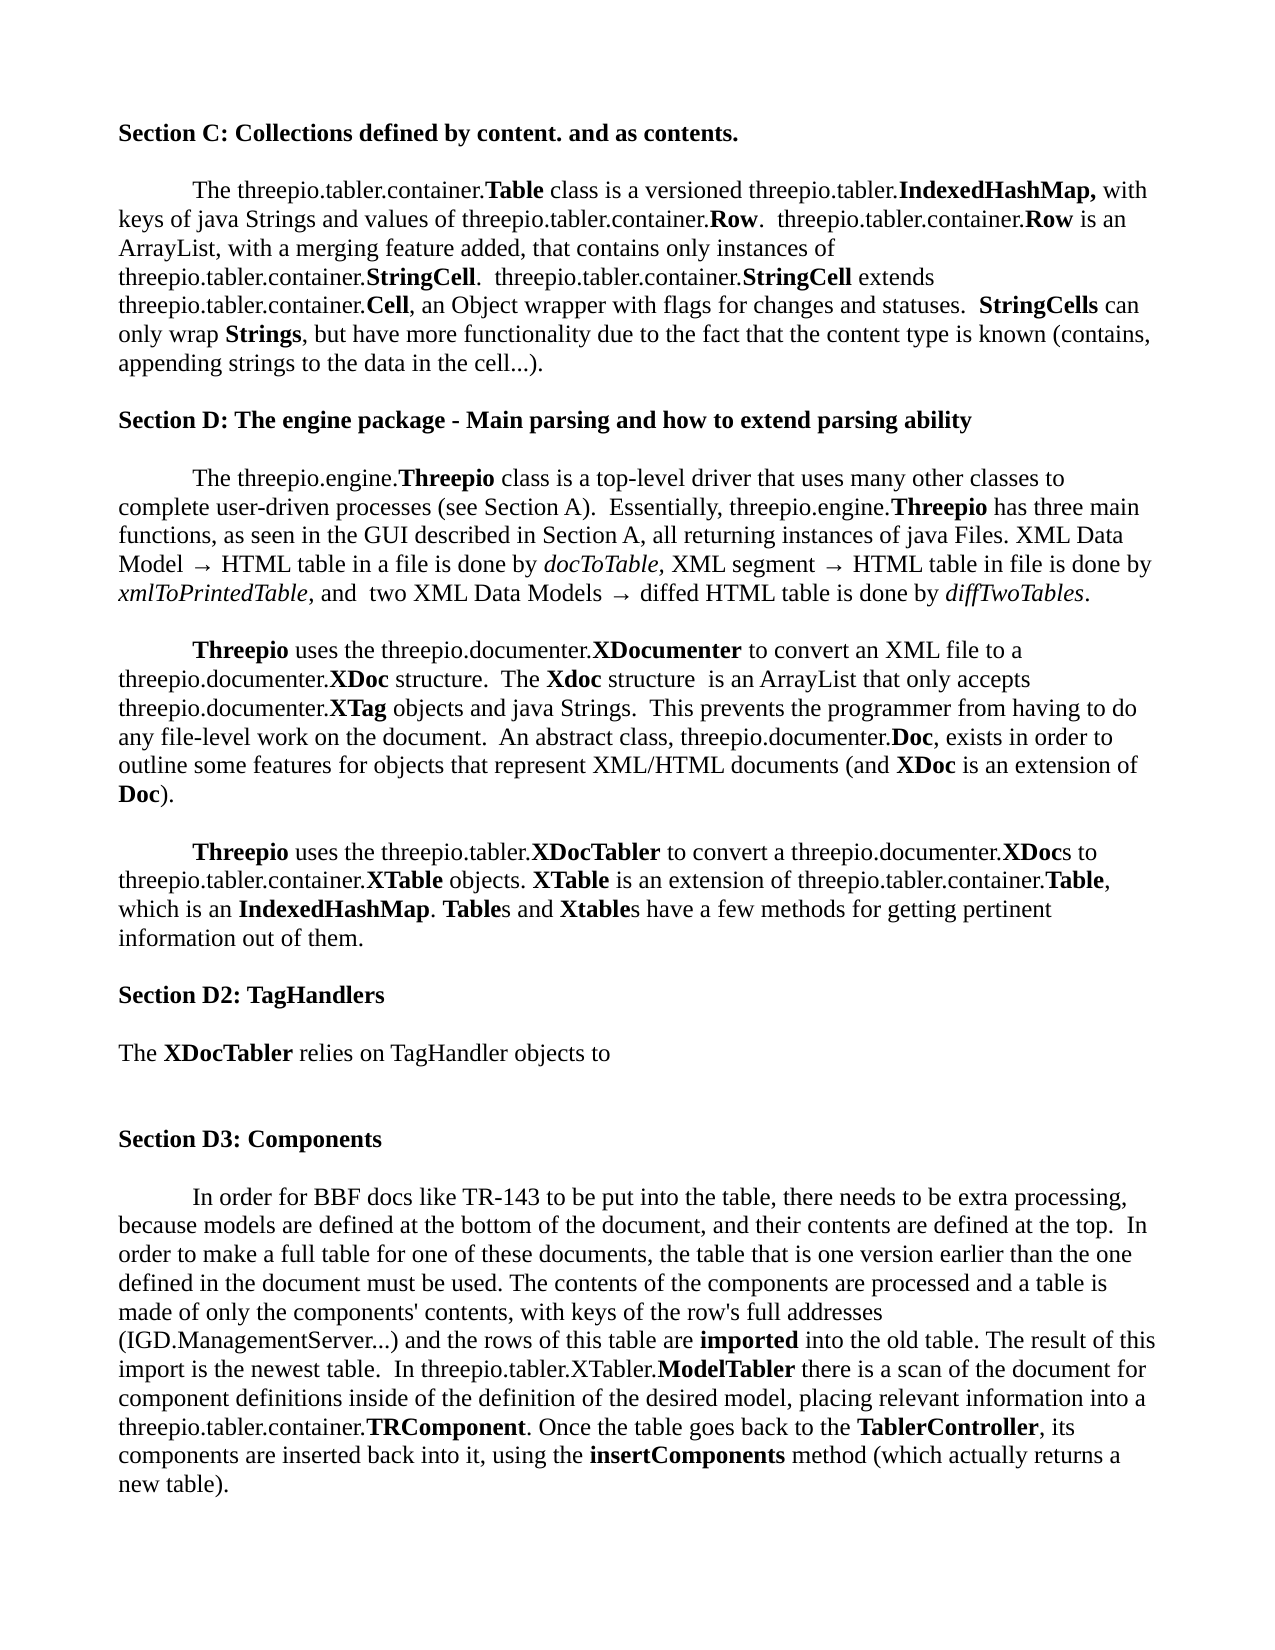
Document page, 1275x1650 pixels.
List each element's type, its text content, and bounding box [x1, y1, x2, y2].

text In order for BBF docs like TR-143 to be put into the table, there needs to be extra processing, because models are defined at the bottom of the document, and their contents are defined at the top. In order to make a full table for one of these documents, the table that is one version earlier than the one defined in the document must be used. The contents of the components are processed and a table is made of only the components' contents, with keys of the row's full addresses (IGD.ManagementServer...) and the rows of this table are imported into the old table. The result of this import is the newest table. In threepio.tabler.XTabler.ModelTabler there is a scan of the document for component definitions inside of the definition of the desired model, placing relevant information into a threepio.tabler.container.TRComponent. Once the table goes back to the TablerController, its components are inserted back into it, using the insertComponents method (which actually returns a new table). [118, 1182, 1157, 1498]
text The threepio.tabler.container.Table class is a versioned threepio.tabler.IndexedHashMap, with keys of java Strings and values of threepio.tabler.container.Row. threepio.tabler.container.Row is an ArrayList, with a merging feature added, that contains only instances of threepio.tabler.container.StringCell. threepio.tabler.container.StringCell extends threepio.tabler.container.Cell, an Object wrapper with flags for changes and statuses. StringCells can only wrap Strings, but have more functionality due to the fact that the content type is known (contains, appending strings to the data in the cell...). [118, 176, 1157, 377]
text Threepio uses the threepio.tabler.XDocTabler to convert a threepio.documenter.XDocs to threepio.tabler.container.XTable objects. XTable is an extension of threepio.tabler.container.Table, which is an IndexedHashMap. Tables and Xtables have a few methods for getting pertinent information out of them. [118, 837, 1157, 952]
text The XDocTabler relies on TagHandler objects to [118, 1038, 1157, 1067]
text Section C: Collections defined by content. and as contents. [118, 118, 1157, 147]
text Section D: The engine package - Main parsing and how to extend parsing ability [118, 406, 1157, 434]
text The threepio.engine.Threepio class is a top-level driver that uses many other classes to complete user-driven processes (see Section A). Essentially, threepio.engine.Threepio has three main functions, as seen in the GUI described in Section A, all returning instances of java Files. XML Data Model → HTML table in a file is done by docToTable, XML segment → HTML table in file is done by xmlToPrintedTable, and two XML Data Models → diffed HTML table is done by diffTwoTables. [118, 463, 1157, 607]
text Section D3: Components [118, 1124, 1157, 1153]
text Section D2: TagHandlers [118, 981, 1157, 1009]
text Threepio uses the threepio.documenter.XDocumenter to convert an XML file to a threepio.documenter.XDoc structure. The Xdoc structure is an ArrayList that only accepts threepio.documenter.XTag objects and java Strings. This prevents the programmer from having to do any file-level work on the document. An abstract class, threepio.documenter.Doc, exists in order to outline some features for objects that represent XML/HTML documents (and XDoc is an extension of Doc). [118, 636, 1157, 808]
